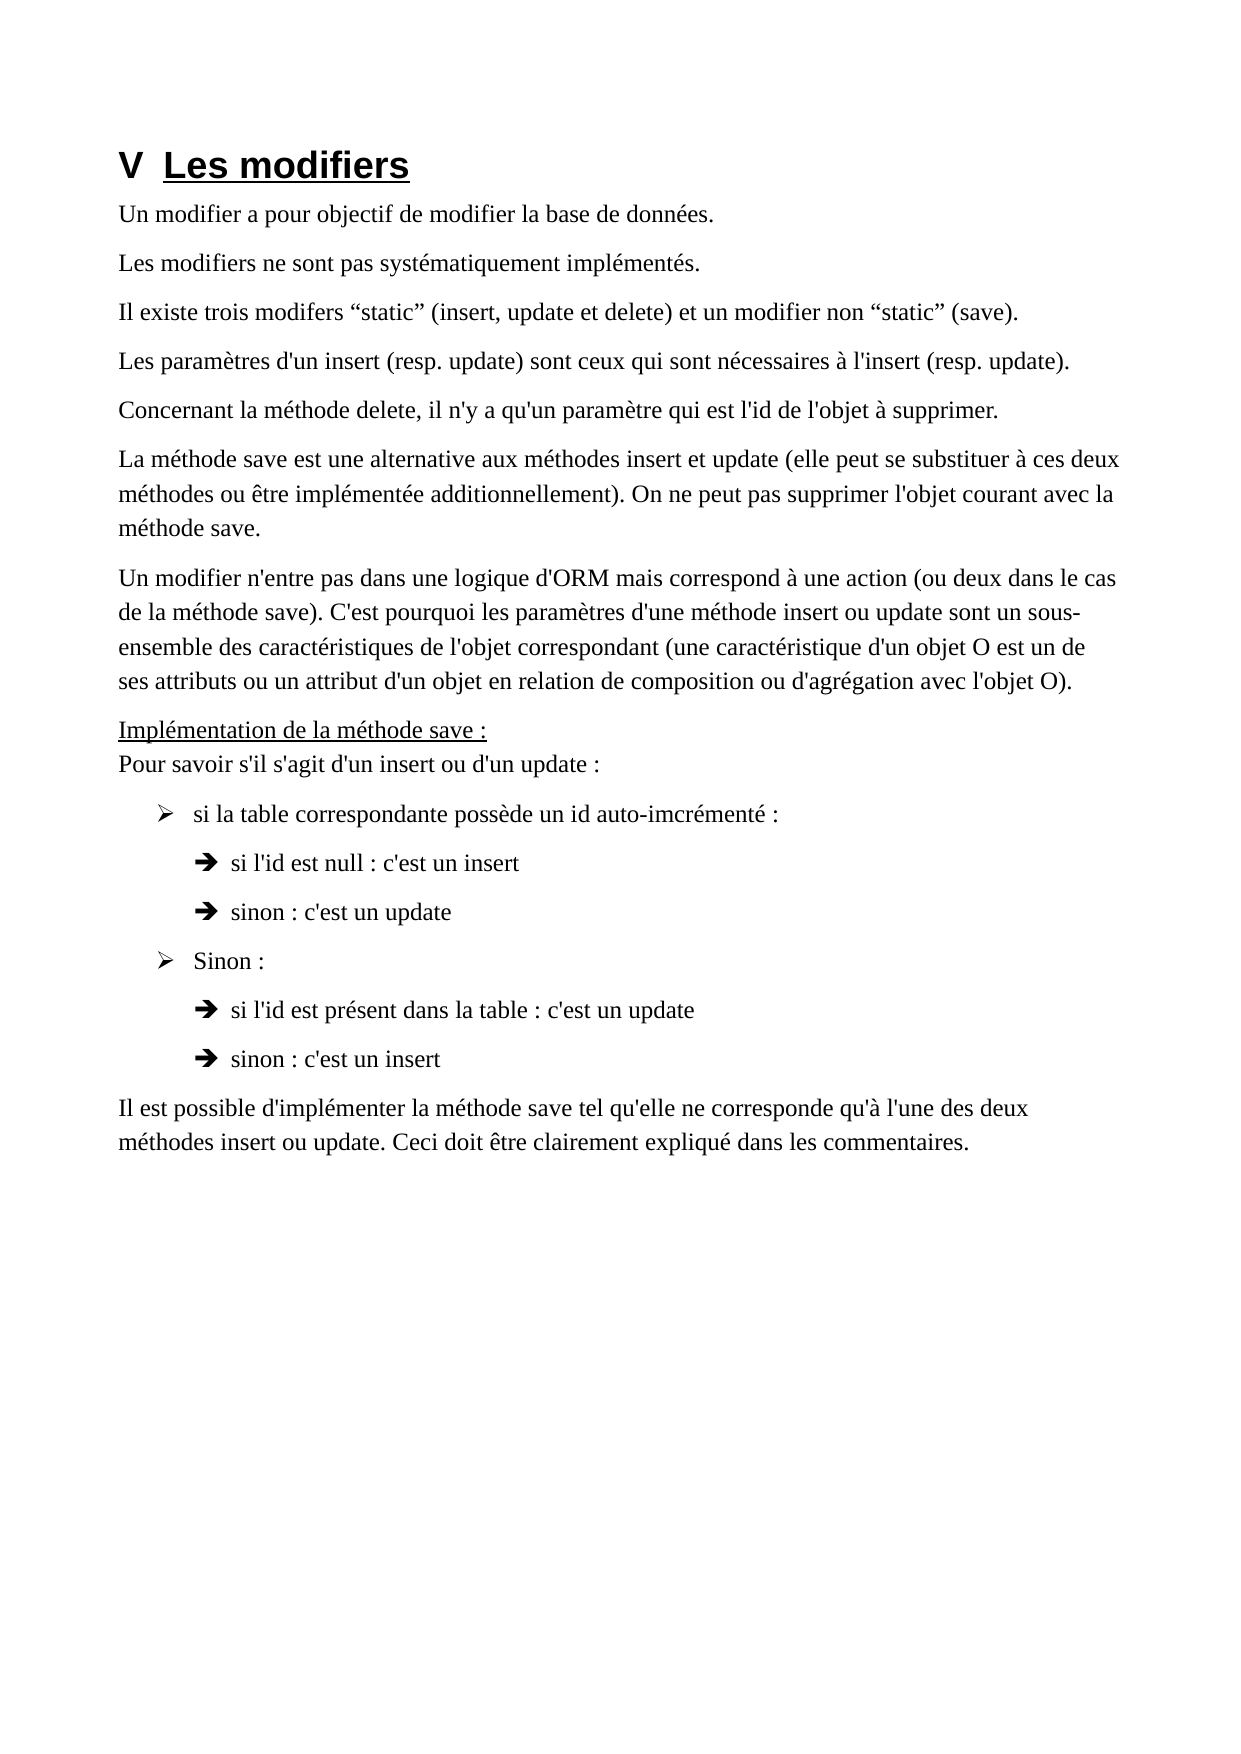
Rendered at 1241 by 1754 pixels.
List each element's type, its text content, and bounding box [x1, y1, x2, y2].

list si la table correspondante possède un id auto-imcrémenté : [156, 799, 1122, 827]
text Les paramètres d'un insert (resp. update) sont ceux qui sont nécessaires à l'insert (resp. update). [118, 346, 1122, 375]
text Un modifier a pour objectif de modifier la base de données. [118, 199, 1122, 228]
list sinon : c'est un insert [193, 1044, 1122, 1073]
list sinon : c'est un update [193, 897, 1122, 926]
subtitle Les modifiers [118, 143, 1122, 187]
text Implémentation de la méthode save : Pour savoir s'il s'agit d'un insert ou d'un update : [118, 715, 1122, 778]
text Il existe trois modifers “static” (insert, update et delete) et un modifier non “static” (save). [118, 297, 1122, 326]
list si l'id est null : c'est un insert [193, 848, 1122, 876]
text Un modifier n'entre pas dans une logique d'ORM mais correspond à une action (ou deux dans le cas de la méthode save). C'est pourquoi les paramètres d'une méthode insert ou update sont un sous-ensemble des caractéristiques de l'objet correspondant (une caractéristique d'un objet O est un de ses attributs ou un attribut d'un objet en relation de composition ou d'agrégation avec l'objet O). [118, 563, 1122, 695]
list Sinon : [156, 946, 1122, 974]
text Il est possible d'implémenter la méthode save tel qu'elle ne corresponde qu'à l'une des deux méthodes insert ou update. Ceci doit être clairement expliqué dans les commentaires. [118, 1093, 1122, 1156]
list si l'id est présent dans la table : c'est un update [193, 995, 1122, 1024]
text La méthode save est une alternative aux méthodes insert et update (elle peut se substituer à ces deux méthodes ou être implémentée additionnellement). On ne peut pas supprimer l'objet courant avec la méthode save. [118, 444, 1122, 542]
text Concernant la méthode delete, il n'y a qu'un paramètre qui est l'id de l'objet à supprimer. [118, 396, 1122, 424]
text Les modifiers ne sont pas systématiquement implémentés. [118, 248, 1122, 277]
